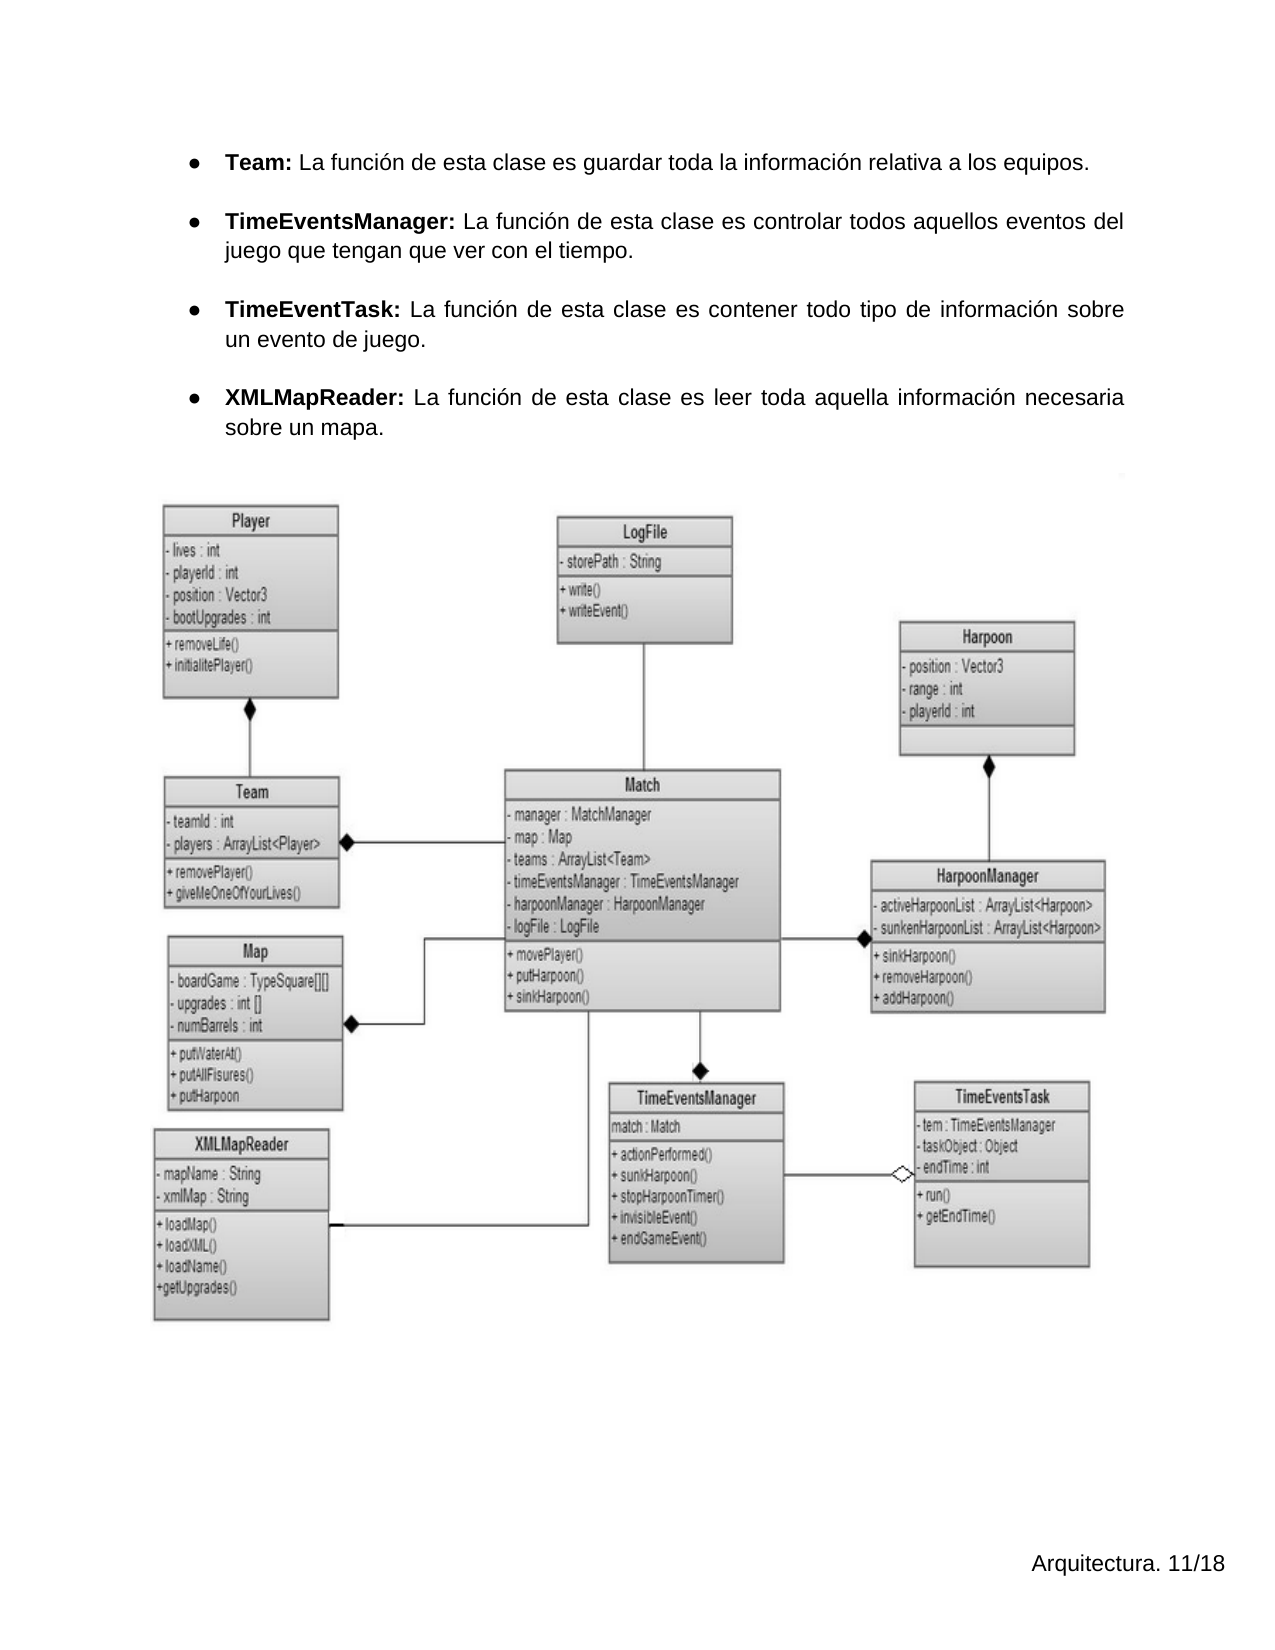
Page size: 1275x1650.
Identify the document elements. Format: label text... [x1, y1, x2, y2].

list TimeEventTask: La función de esta clase es contener todo tipo de información sobre un evento de juego. [187, 297, 1125, 352]
picture [150, 473, 1125, 1349]
list Team: La función de esta clase es guardar toda la información relativa a los equipos. [187, 150, 1125, 176]
list XMLMapReader: La función de esta clase es leer toda aquella información necesaria sobre un mapa. [187, 385, 1125, 440]
list TimeEventsManager: La función de esta clase es controlar todos aquellos eventos del juego que tengan que ver con el tiempo. [187, 209, 1125, 264]
